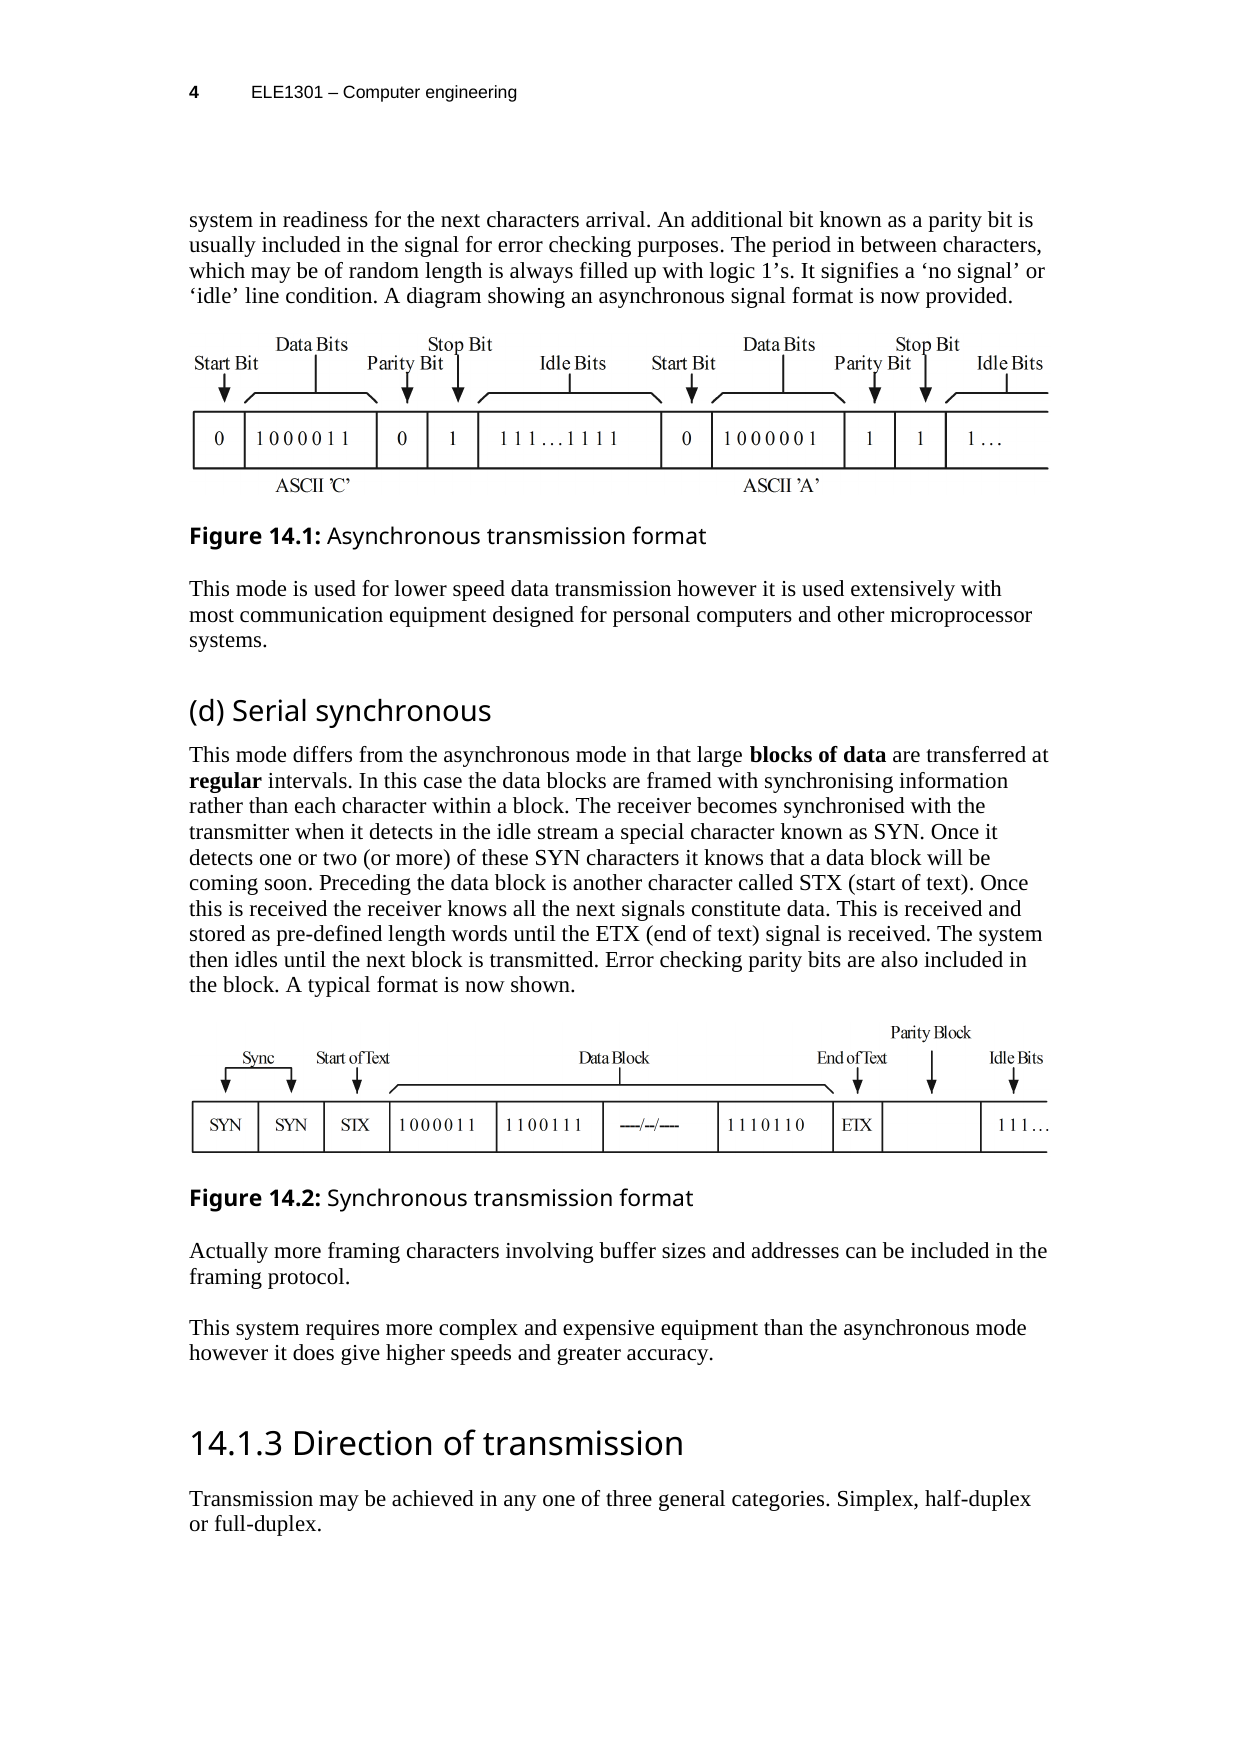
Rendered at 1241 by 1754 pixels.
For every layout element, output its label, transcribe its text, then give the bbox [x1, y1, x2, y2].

subtitle Direction of transmission [189, 1419, 1051, 1465]
text Figure 14.1: Asynchronous transmission format [189, 520, 1051, 551]
text This mode is used for lower speed data transmission however it is used extensively with most communication equipment designed for personal computers and other microprocessor systems. [189, 576, 1051, 653]
text Actually more framing characters involving buffer sizes and addresses can be included in the framing protocol. [189, 1238, 1051, 1289]
text This mode differs from the asynchronous mode in that large blocks of data are transferred at regular intervals. In this case the data blocks are framed with synchronising information rather than each character within a block. The receiver becomes synchronised with the transmitter when it detects in the idle stream a special character known as SYN. Once it detects one or two (or more) of these SYN characters it knows that a data block will be coming soon. Preceding the data block is another character called STX (start of text). Once this is received the receiver knows all the next signals constitute data. This is received and stored as pre-defined length words until the ETX (end of text) signal is received. The system then idles until the next block is transmitted. Error checking parity bits are also included in the block. A typical format is now shown. [189, 742, 1051, 998]
text (d) Serial synchronous [189, 690, 1051, 730]
text Transmission may be achieved in any one of three general categories. Simplex, half-duplex or full-duplex. [189, 1486, 1051, 1537]
text This system requires more complex and expensive equipment than the asynchronous mode however it does give higher speeds and greater accuracy. [189, 1314, 1051, 1365]
picture [188, 333, 1052, 495]
text Figure 14.2: Synchronous transmission format [189, 1182, 1051, 1213]
picture [188, 1022, 1052, 1157]
text system in readiness for the next characters arrival. An additional bit known as a parity bit is usually included in the signal for error checking purposes. The period in between characters, which may be of random length is always filled up with logic 1’s. It signifies a ‘no signal’ or ‘idle’ line condition. A diagram showing an asynchronous signal format is now provided. [189, 207, 1051, 309]
